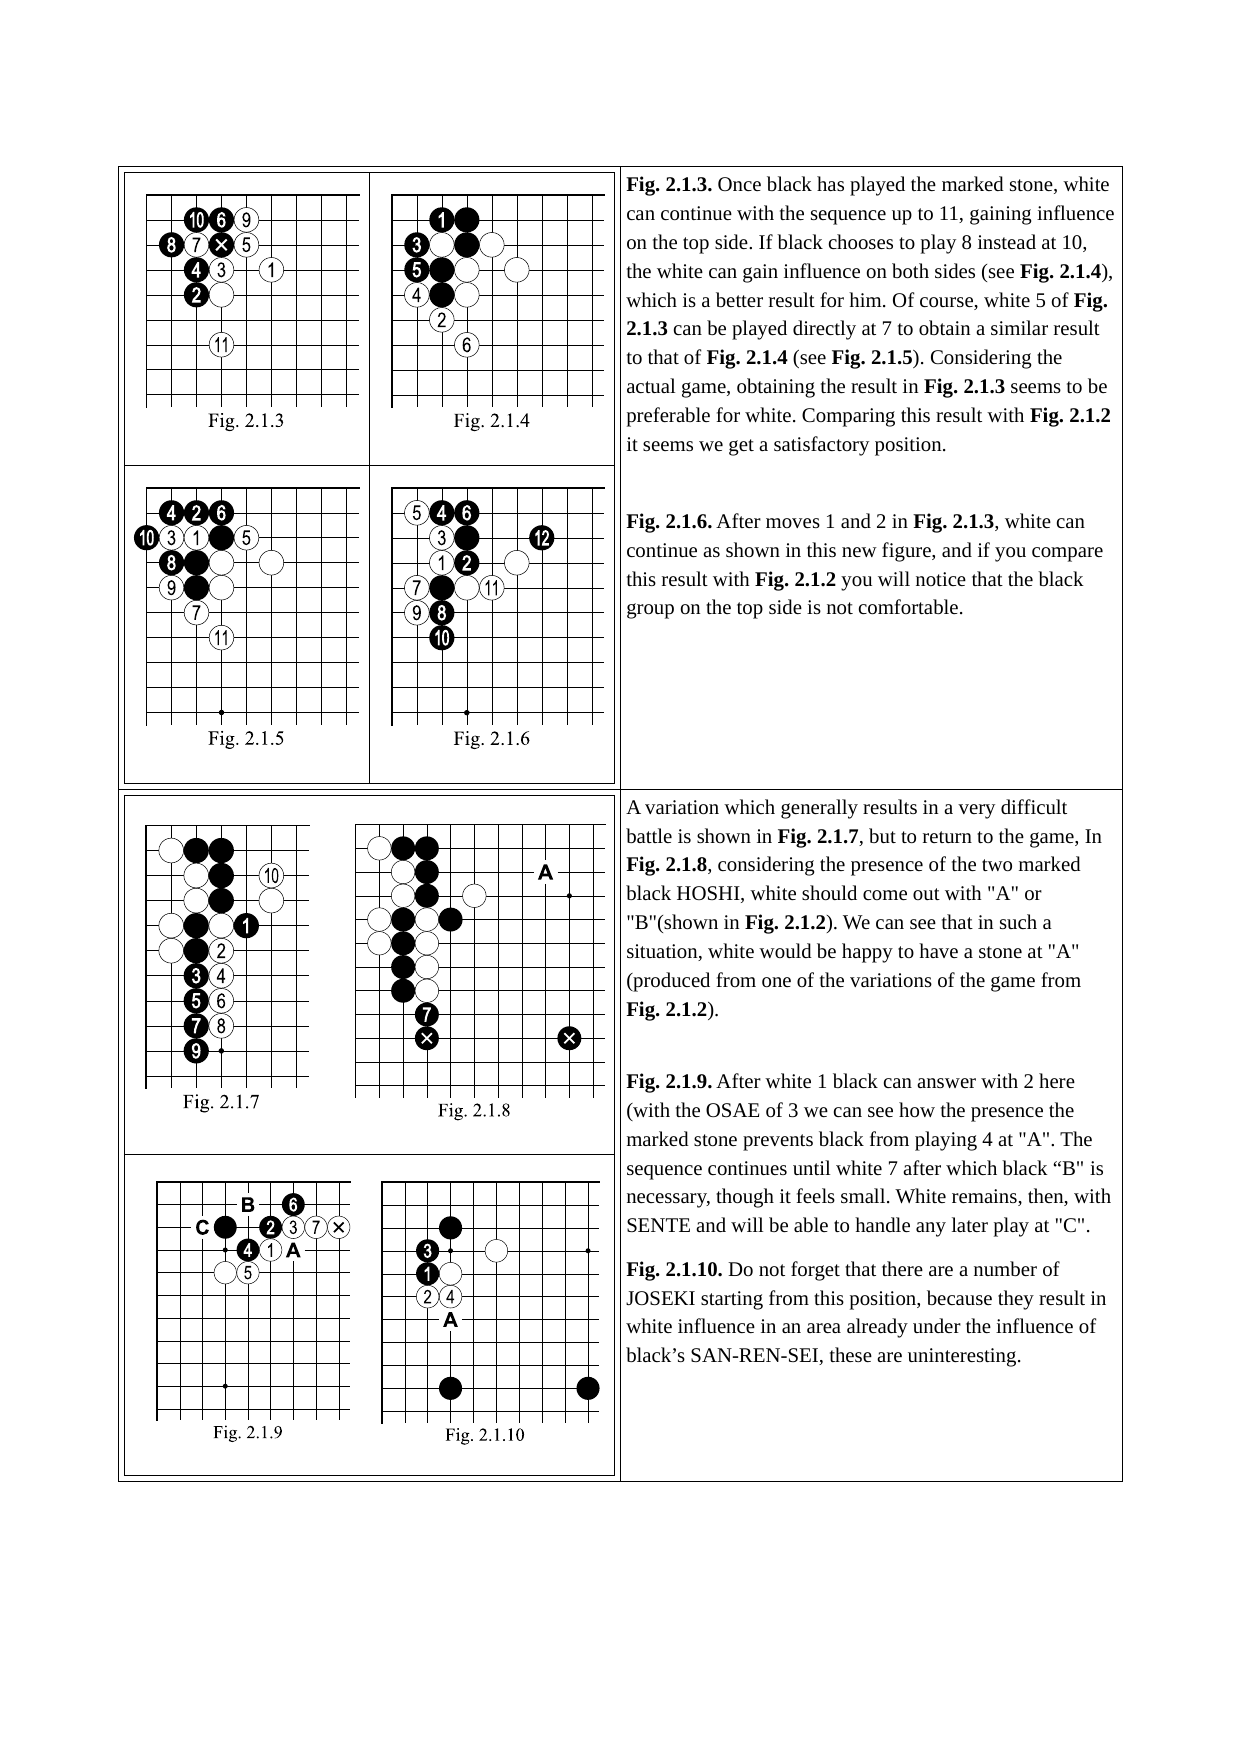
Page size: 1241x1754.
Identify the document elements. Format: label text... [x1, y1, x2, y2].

table_cell A variation which generally results in a very difficult battle is shown in Fig. 2.1.7, but to return to the game, In Fig. 2.1.8, considering the presence of the two marked black HOSHI, white should come out with "A" or "B"(shown in Fig. 2.1.2). We can see that in such a situation, white would be happy to have a stone at "A" (produced from one of the variations of the game from Fig. 2.1.2). Fig. 2.1.9. After white 1 black can answer with 2 here (with the OSAE of 3 we can see how the presence the marked stone prevents black from playing 4 at "A". The sequence continues until white 7 after which black “B" is necessary, though it feels small. White remains, then, with SENTE and will be able to handle any later play at "C". Fig. 2.1.10. Do not forget that there are a number of JOSEKI starting from this position, because they result in white influence in an area already under the influence of black’s SAN-REN-SEI, these are uninteresting. [621, 790, 1122, 1481]
table_header [119, 167, 620, 789]
table_cell [370, 466, 614, 783]
table_header [125, 173, 369, 465]
table_header Fig. 2.1.3. Once black has played the marked stone, white can continue with the sequence up to 11, gaining influence on the top side. If black chooses to play 8 instead at 10, the white can gain influence on both sides (see Fig. 2.1.4), which is a better result for him. Of course, white 5 of Fig. 2.1.3 can be played directly at 7 to obtain a similar result to that of Fig. 2.1.4 (see Fig. 2.1.5). Considering the actual game, obtaining the result in Fig. 2.1.3 seems to be preferable for white. Comparing this result with Fig. 2.1.2 it seems we get a satisfactory position. Fig. 2.1.6. After moves 1 and 2 in Fig. 2.1.3, white can continue as shown in this new figure, and if you compare this result with Fig. 2.1.2 you will notice that the black group on the top side is not comfortable. [621, 167, 1122, 789]
table_cell [119, 790, 620, 1481]
table_header [370, 173, 614, 465]
table_cell [125, 1155, 614, 1475]
table_header [125, 796, 614, 1154]
table_cell [125, 466, 369, 783]
